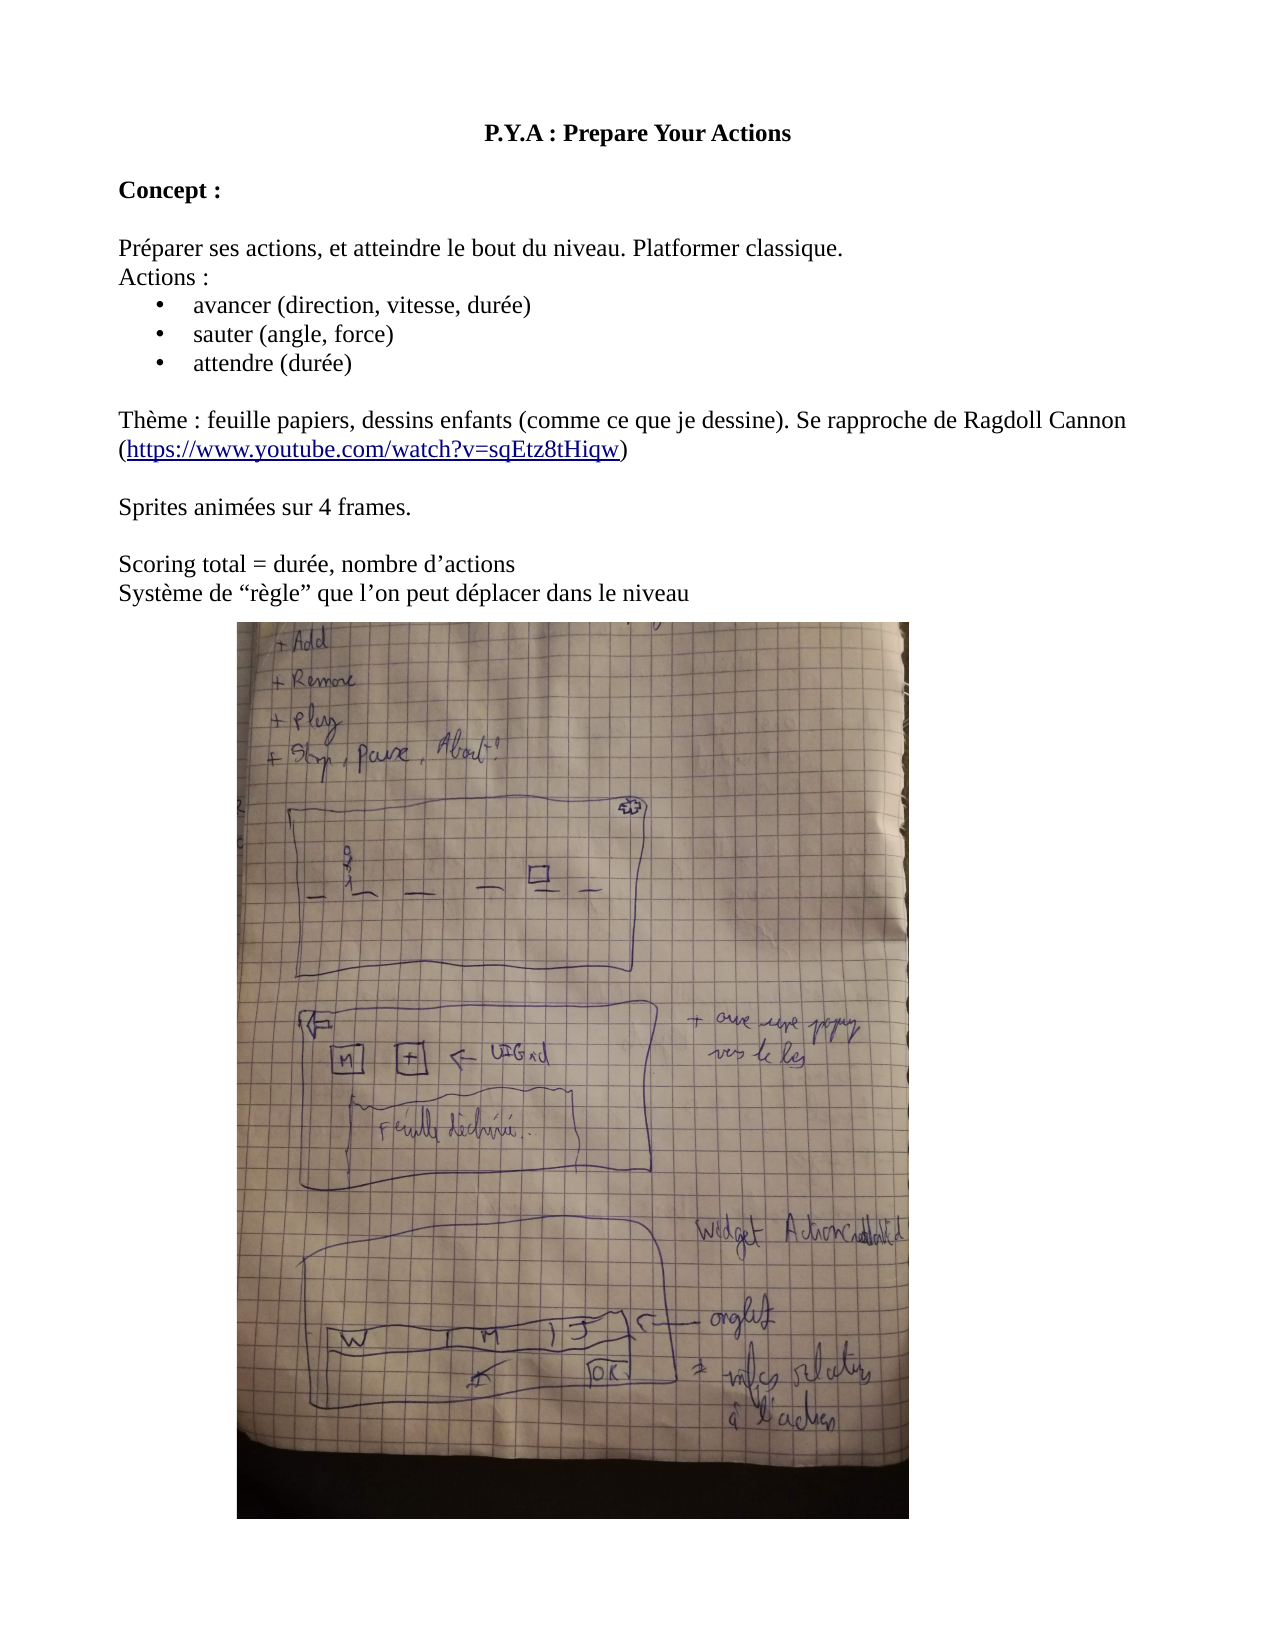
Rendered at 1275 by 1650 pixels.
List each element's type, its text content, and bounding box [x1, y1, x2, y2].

text Concept : [118, 176, 1157, 233]
text P.Y.A : Prepare Your Actions [118, 118, 1157, 147]
list attendre (durée) [156, 348, 1157, 377]
text Actions : [118, 262, 1157, 291]
list avancer (direction, vitesse, durée) [156, 291, 1157, 319]
text Préparer ses actions, et atteindre le bout du niveau. Platformer classique. [118, 233, 1157, 262]
text Scoring total = durée, nombre d’actions [118, 549, 1157, 578]
text Thème : feuille papiers, dessins enfants (comme ce que je dessine). Se rapproche de Ragdoll Cannon (https://www.youtube.com/watch?v=sqEtz8tHiqw) Sprites animées sur 4 frames. [118, 406, 1157, 521]
list sauter (angle, force) [156, 319, 1157, 348]
text Système de “règle” que l’on peut déplacer dans le niveau [118, 578, 1157, 607]
picture [236, 622, 909, 1519]
